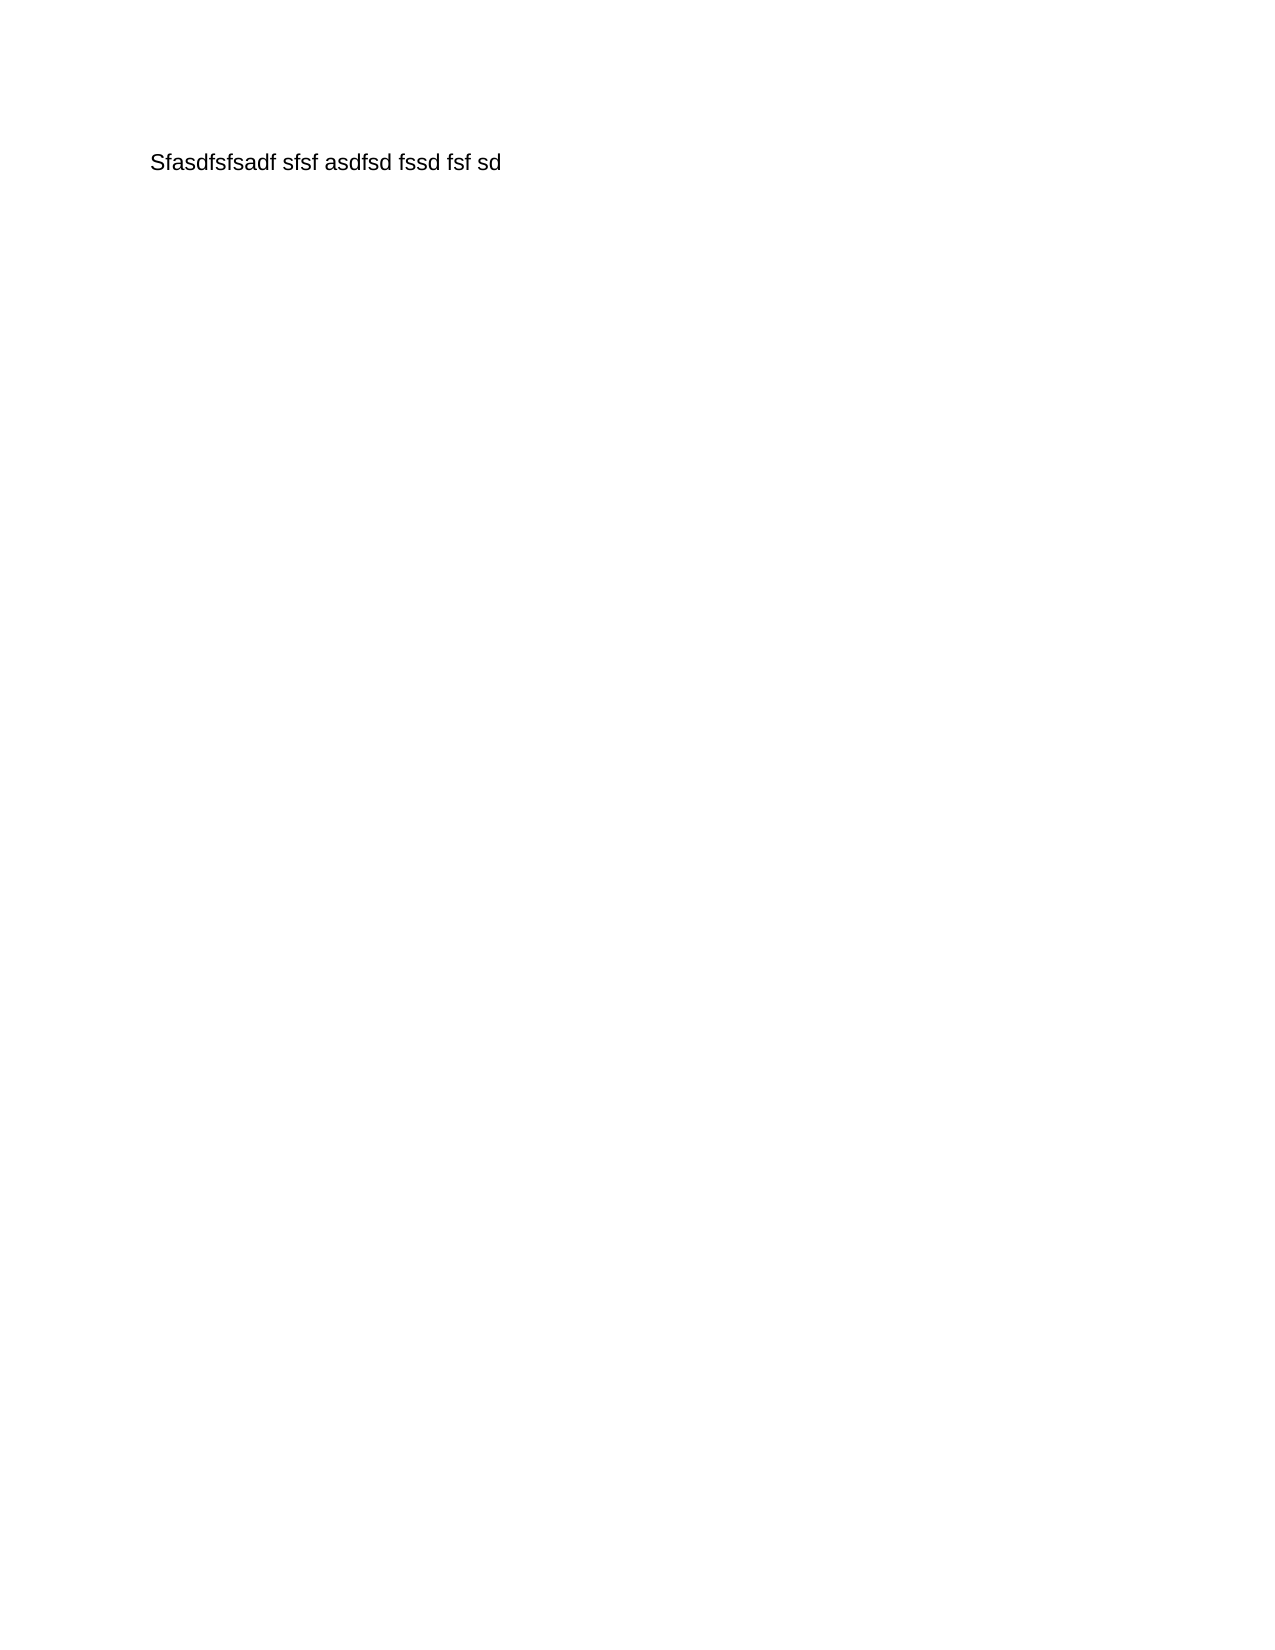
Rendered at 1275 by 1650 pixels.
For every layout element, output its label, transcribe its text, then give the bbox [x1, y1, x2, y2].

text Sfasdfsfsadf sfsf asdfsd fssd fsf sd [150, 150, 1125, 176]
